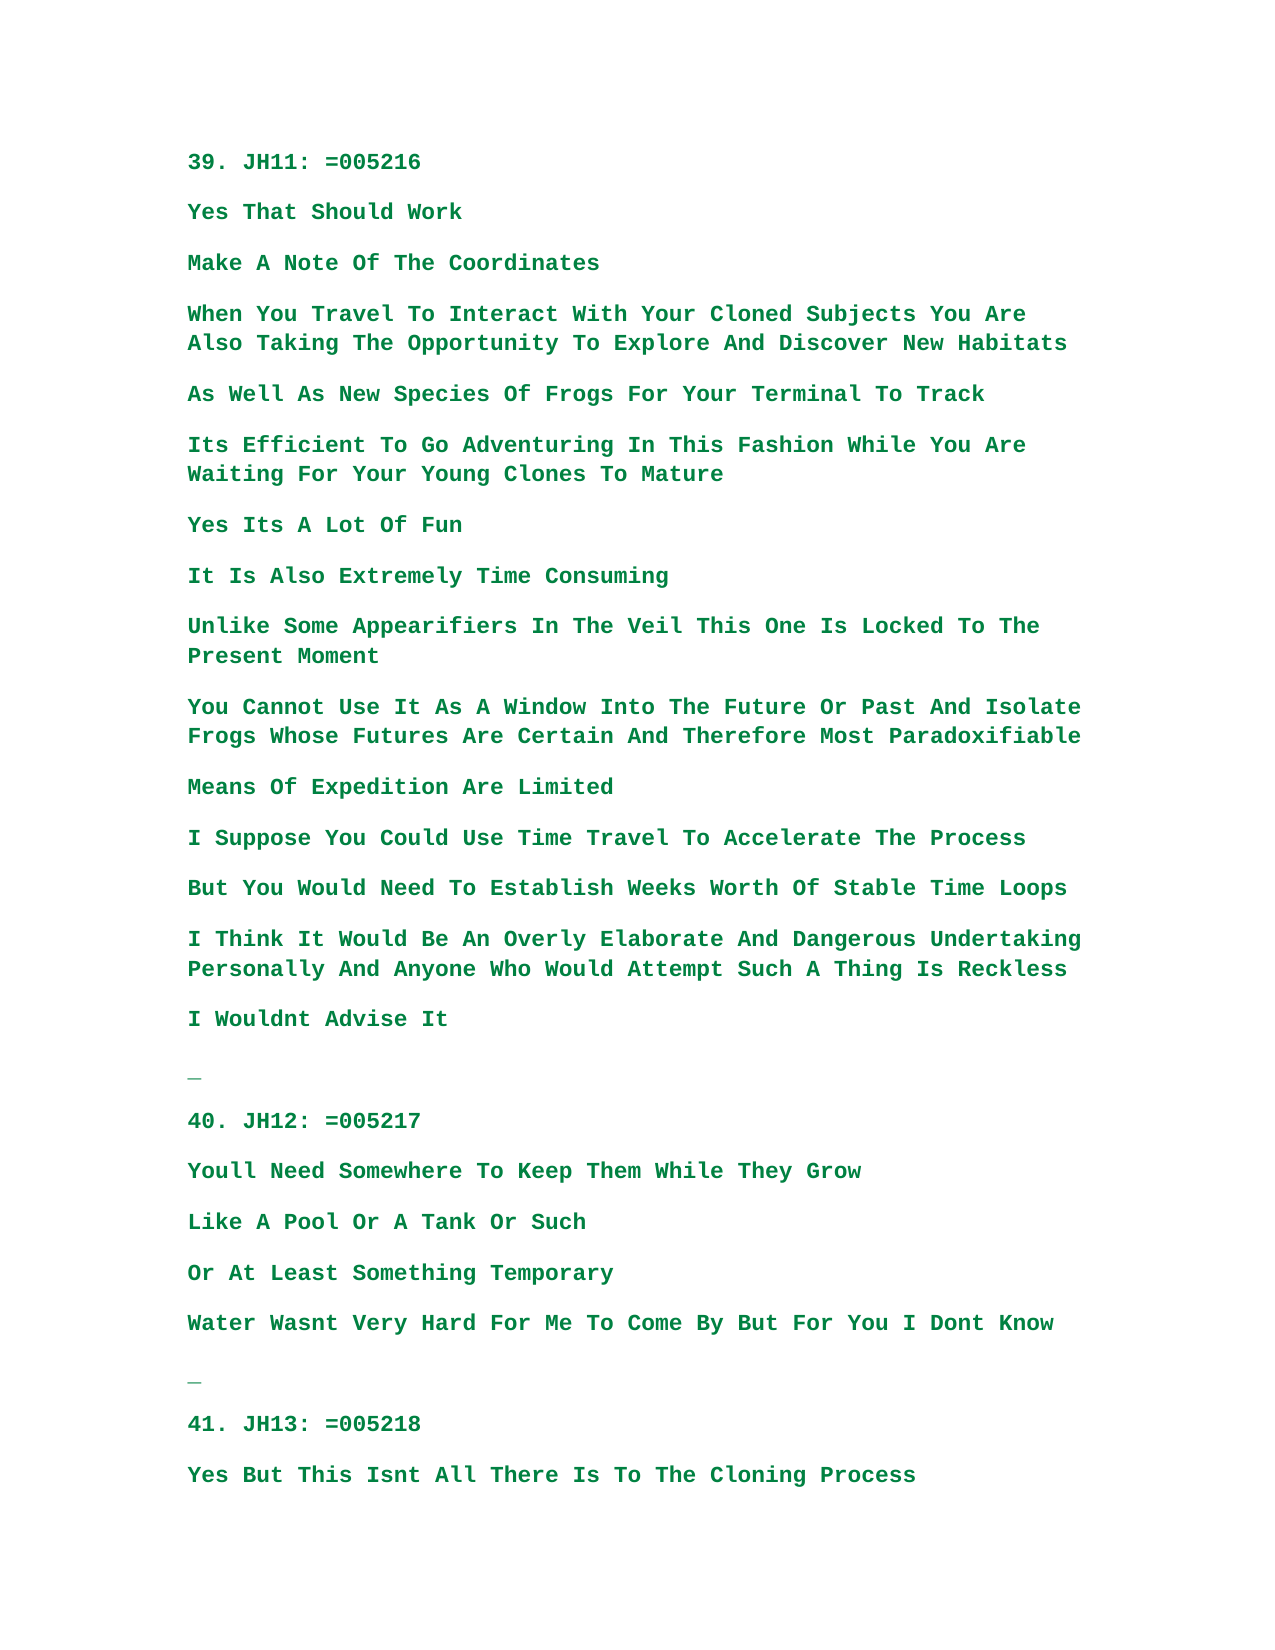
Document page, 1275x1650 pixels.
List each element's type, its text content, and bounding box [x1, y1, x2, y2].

text Water Wasnt Very Hard For Me To Come By But For You I Dont Know [187, 1311, 1087, 1337]
text I Suppose You Could Use Time Travel To Accelerate The Process [187, 826, 1087, 852]
text Youll Need Somewhere To Keep Them While They Grow [187, 1159, 1087, 1186]
text Yes But This Isnt All There Is To The Cloning Process [187, 1463, 1087, 1489]
text Yes That Should Work [187, 201, 1087, 227]
text Like A Pool Or A Tank Or Such [187, 1210, 1087, 1236]
text I Wouldnt Advise It [187, 1008, 1087, 1034]
text 40. JH12: =005217 [187, 1109, 1087, 1135]
text I Think It Would Be An Overly Elaborate And Dangerous Undertaking Personally And Anyone Who Would Attempt Such A Thing Is Reckless [187, 927, 1087, 983]
text 39. JH11: =005216 [187, 150, 1087, 176]
text But You Would Need To Establish Weeks Worth Of Stable Time Loops [187, 877, 1087, 903]
text Yes Its A Lot Of Fun [187, 513, 1087, 539]
text When You Travel To Interact With Your Cloned Subjects You Are Also Taking The Opportunity To Explore And Discover New Habitats [187, 302, 1087, 358]
text Unlike Some Appearifiers In The Veil This One Is Locked To The Present Moment [187, 614, 1087, 670]
text As Well As New Species Of Frogs For Your Terminal To Track [187, 382, 1087, 408]
text Means Of Expedition Are Limited [187, 775, 1087, 801]
text Its Efficient To Go Adventuring In This Fashion While You Are Waiting For Your Young Clones To Mature [187, 433, 1087, 489]
text Or At Least Something Temporary [187, 1261, 1087, 1287]
text 41. JH13: =005218 [187, 1413, 1087, 1439]
text _ [187, 1058, 1087, 1084]
text It Is Also Extremely Time Consuming [187, 564, 1087, 590]
text Make A Note Of The Coordinates [187, 251, 1087, 277]
text _ [187, 1362, 1087, 1388]
text You Cannot Use It As A Window Into The Future Or Past And Isolate Frogs Whose Futures Are Certain And Therefore Most Paradoxifiable [187, 695, 1087, 751]
